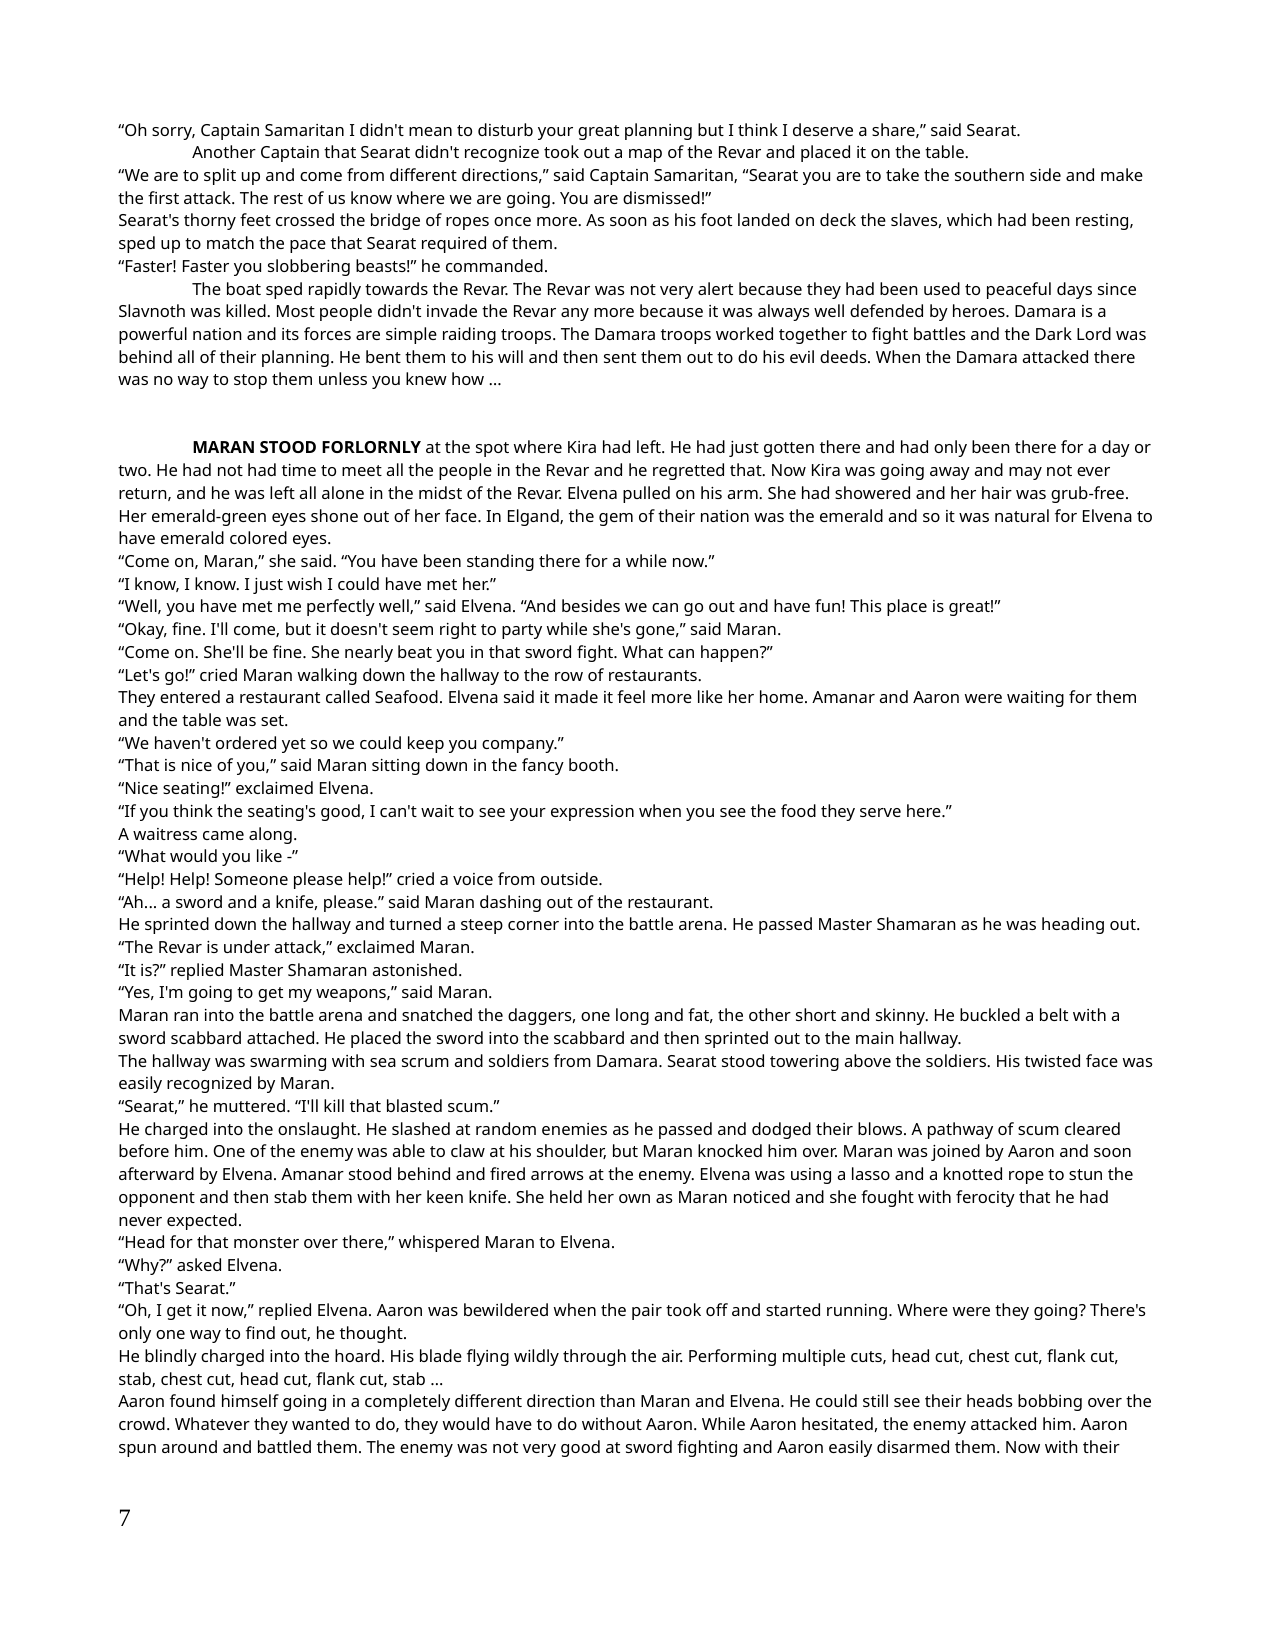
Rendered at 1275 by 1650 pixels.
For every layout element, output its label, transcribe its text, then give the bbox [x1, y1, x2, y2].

text “Faster! Faster you slobbering beasts!” he commanded. [118, 254, 1157, 277]
text “Nice seating!” exclaimed Elvena. [118, 777, 1157, 799]
text “We are to split up and come from different directions,” said Captain Samaritan, “Searat you are to take the southern side and make the first attack. The rest of us know where we are going. You are dismissed!” [118, 163, 1157, 209]
text “Come on. She'll be fine. She nearly beat you in that sword fight. What can happen?” [118, 640, 1157, 663]
text The hallway was swarming with sea scrum and soldiers from Damara. Searat stood towering above the soldiers. His twisted face was easily recognized by Maran. [118, 1049, 1157, 1094]
text “Yes, I'm going to get my weapons,” said Maran. [118, 981, 1157, 1004]
text “What would you like -” [118, 845, 1157, 867]
text He blindly charged into the hoard. His blade flying wildly through the air. Performing multiple cuts, head cut, chest cut, flank cut, stab, chest cut, head cut, flank cut, stab … [118, 1344, 1157, 1390]
text “Well, you have met me perfectly well,” said Elvena. “And besides we can go out and have fun! This place is great!” [118, 595, 1157, 618]
text “Head for that monster over there,” whispered Maran to Elvena. [118, 1231, 1157, 1253]
text The boat sped rapidly towards the Revar. The Revar was not very alert because they had been used to peaceful days since Slavnoth was killed. Most people didn't invade the Revar any more because it was always well defended by heroes. Damara is a powerful nation and its forces are simple raiding troops. The Damara troops worked together to fight battles and the Dark Lord was behind all of their planning. He bent them to his will and then sent them out to do his evil deeds. When the Damara attacked there was no way to stop them unless you knew how … [118, 277, 1157, 391]
text “Oh sorry, Captain Samaritan I didn't mean to disturb your great planning but I think I deserve a share,” said Searat. [118, 118, 1157, 141]
text “Oh, I get it now,” replied Elvena. Aaron was bewildered when the pair took off and started running. Where were they going? There's only one way to find out, he thought. [118, 1299, 1157, 1344]
text Maran ran into the battle arena and snatched the daggers, one long and fat, the other short and skinny. He buckled a belt with a sword scabbard attached. He placed the sword into the scabbard and then sprinted out to the main hallway. [118, 1004, 1157, 1049]
text “Come on, Maran,” she said. “You have been standing there for a while now.” [118, 549, 1157, 572]
text “We haven't ordered yet so we could keep you company.” [118, 731, 1157, 754]
text “Ah... a sword and a knife, please.” said Maran dashing out of the restaurant. [118, 890, 1157, 913]
text “Let's go!” cried Maran walking down the hallway to the row of restaurants. [118, 663, 1157, 686]
text Searat's thorny feet crossed the bridge of ropes once more. As soon as his foot landed on deck the slaves, which had been resting, sped up to match the pace that Searat required of them. [118, 209, 1157, 254]
text “Help! Help! Someone please help!” cried a voice from outside. [118, 867, 1157, 890]
text “The Revar is under attack,” exclaimed Maran. [118, 936, 1157, 958]
text “Why?” asked Elvena. [118, 1253, 1157, 1276]
text MARAN STOOD FORLORNLY at the spot where Kira had left. He had just gotten there and had only been there for a day or two. He had not had time to meet all the people in the Revar and he regretted that. Now Kira was going away and may not ever return, and he was left all alone in the midst of the Revar. Elvena pulled on his arm. She had showered and her hair was grub-free. Her emerald-green eyes shone out of her face. In Elgand, the gem of their nation was the emerald and so it was natural for Elvena to have emerald colored eyes. [118, 436, 1157, 549]
text A waitress came along. [118, 822, 1157, 845]
text “That is nice of you,” said Maran sitting down in the fancy booth. [118, 754, 1157, 777]
text “Searat,” he muttered. “I'll kill that blasted scum.” [118, 1094, 1157, 1117]
text “Okay, fine. I'll come, but it doesn't seem right to party while she's gone,” said Maran. [118, 618, 1157, 640]
text “It is?” replied Master Shamaran astonished. [118, 958, 1157, 981]
text Another Captain that Searat didn't recognize took out a map of the Revar and placed it on the table. [118, 141, 1157, 163]
text He charged into the onslaught. He slashed at random enemies as he passed and dodged their blows. A pathway of scum cleared before him. One of the enemy was able to claw at his shoulder, but Maran knocked him over. Maran was joined by Aaron and soon afterward by Elvena. Amanar stood behind and fired arrows at the enemy. Elvena was using a lasso and a knotted rope to stun the opponent and then stab them with her keen knife. She held her own as Maran noticed and she fought with ferocity that he had never expected. [118, 1117, 1157, 1231]
text “I know, I know. I just wish I could have met her.” [118, 572, 1157, 595]
text He sprinted down the hallway and turned a steep corner into the battle arena. He passed Master Shamaran as he was heading out. [118, 913, 1157, 936]
text They entered a restaurant called Seafood. Elvena said it made it feel more like her home. Amanar and Aaron were waiting for them and the table was set. [118, 686, 1157, 731]
text “If you think the seating's good, I can't wait to see your expression when you see the food they serve here.” [118, 799, 1157, 822]
text “That's Searat.” [118, 1276, 1157, 1299]
text Aaron found himself going in a completely different direction than Maran and Elvena. He could still see their heads bobbing over the crowd. Whatever they wanted to do, they would have to do without Aaron. While Aaron hesitated, the enemy attacked him. Aaron spun around and battled them. The enemy was not very good at sword fighting and Aaron easily disarmed them. Now with their [118, 1390, 1157, 1458]
